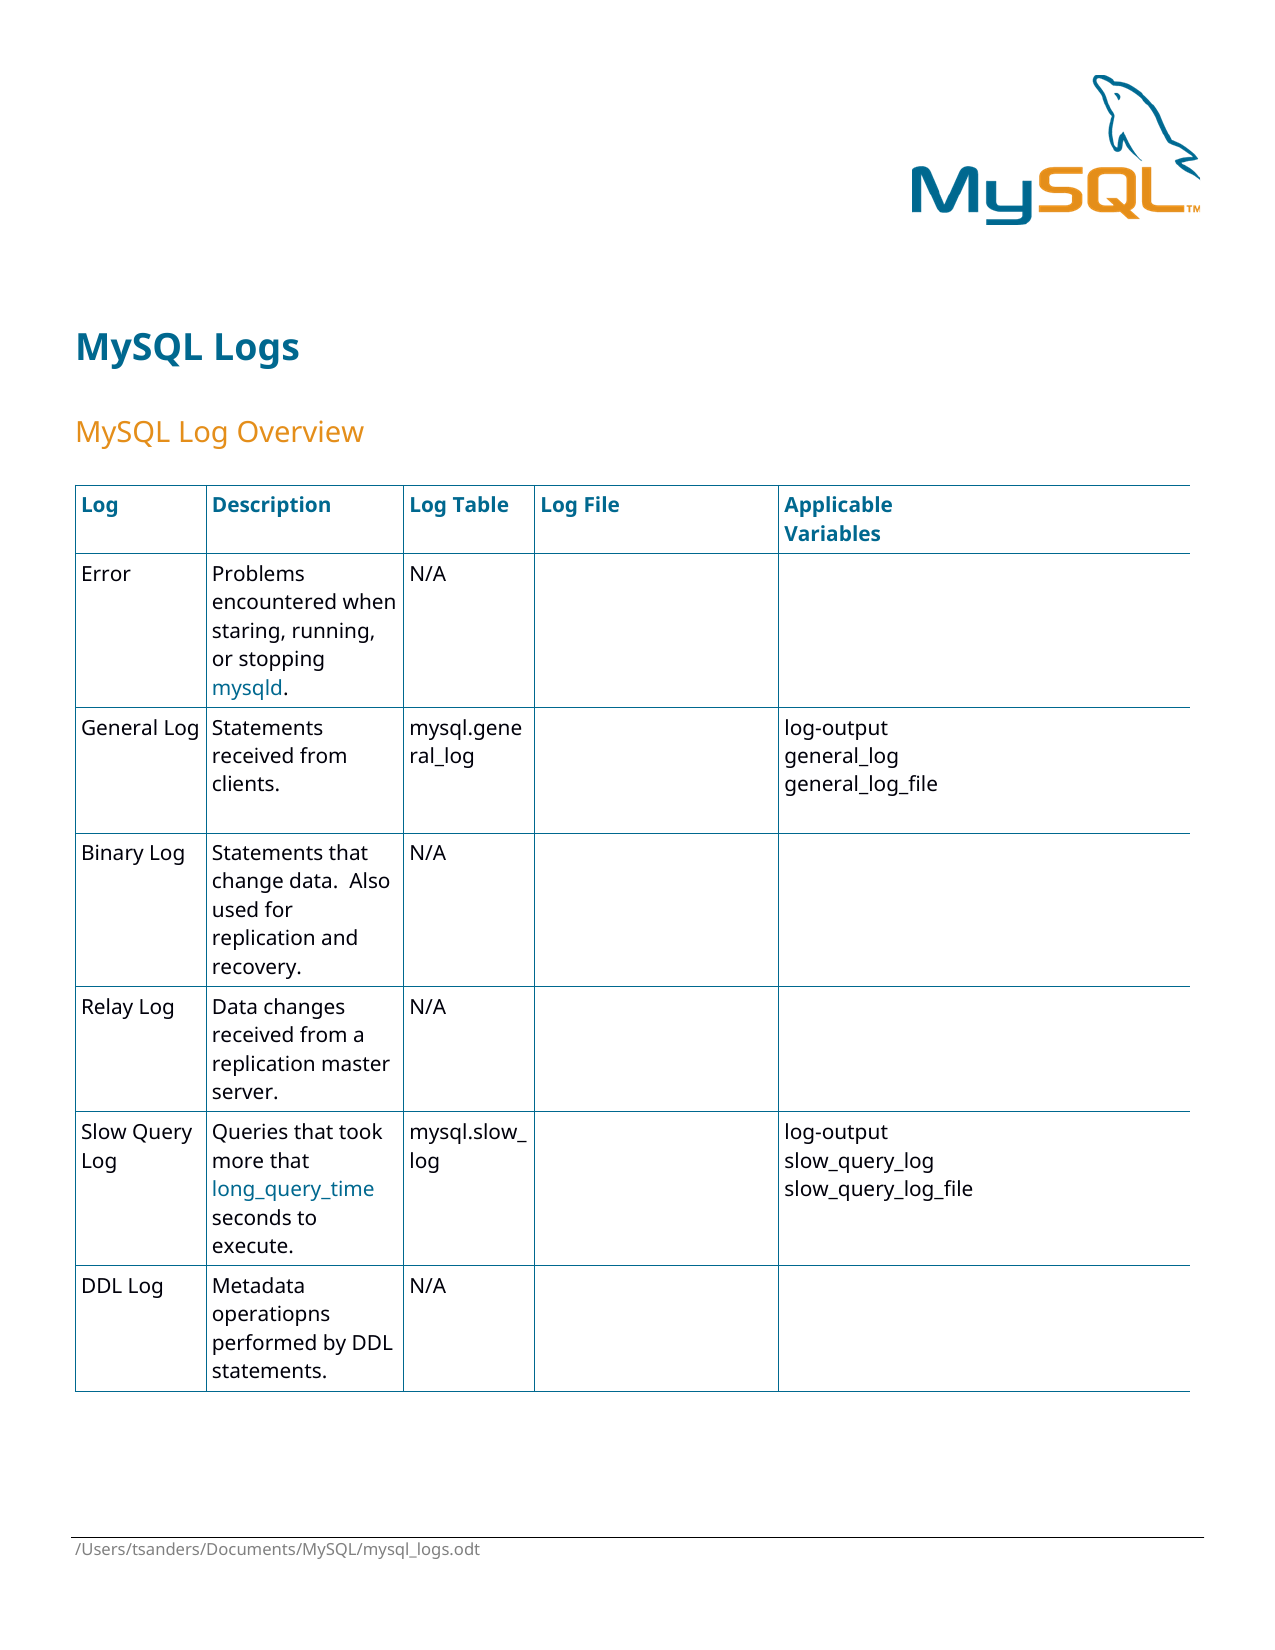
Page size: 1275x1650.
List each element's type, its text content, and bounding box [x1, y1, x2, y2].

table_cell Problems encountered when staring, running, or stopping mysqld. [207, 554, 403, 707]
table_cell [535, 987, 778, 1111]
table_cell N/A [404, 834, 534, 986]
table_cell [535, 708, 778, 832]
table_cell [535, 554, 778, 707]
table_cell log-output general_log general_log_file [779, 708, 1190, 832]
table_cell [779, 1266, 1190, 1391]
table_cell mysql.general_log [404, 708, 534, 832]
table_cell General Log [76, 708, 206, 832]
table_cell mysql.slow_log [404, 1112, 534, 1265]
table_cell Relay Log [76, 987, 206, 1111]
table_cell Metadata operatiopns performed by DDL statements. [207, 1266, 403, 1391]
table_cell Statements that change data. Also used for replication and recovery. [207, 834, 403, 986]
table_cell Data changes received from a replication master server. [207, 987, 403, 1111]
table_cell [779, 987, 1190, 1111]
table_cell [535, 834, 778, 986]
picture [1108, 75, 1200, 176]
table_cell N/A [404, 1266, 534, 1391]
table_cell Slow Query Log [76, 1112, 206, 1265]
table_cell Error [76, 554, 206, 707]
table_cell Statements received from clients. [207, 708, 403, 832]
table_header Description [207, 486, 403, 553]
table_cell DDL Log [76, 1266, 206, 1391]
table_cell Binary Log [76, 834, 206, 986]
table_header Log File [535, 486, 778, 553]
table_cell log-output slow_query_log slow_query_log_file [779, 1112, 1190, 1265]
table_header Applicable Variables [779, 486, 1190, 553]
table_header Log Table [404, 486, 534, 553]
table_cell [779, 554, 1190, 707]
text MySQL Log Overview [75, 411, 1200, 451]
table_cell [535, 1266, 778, 1391]
title MySQL Logs [75, 320, 1200, 371]
table_cell N/A [404, 554, 534, 707]
table_header Log [76, 486, 206, 553]
table_cell N/A [404, 987, 534, 1111]
picture [912, 75, 1200, 225]
table_cell Queries that took more that long_query_time seconds to execute. [207, 1112, 403, 1265]
table_cell [779, 834, 1190, 986]
table_cell [535, 1112, 778, 1265]
